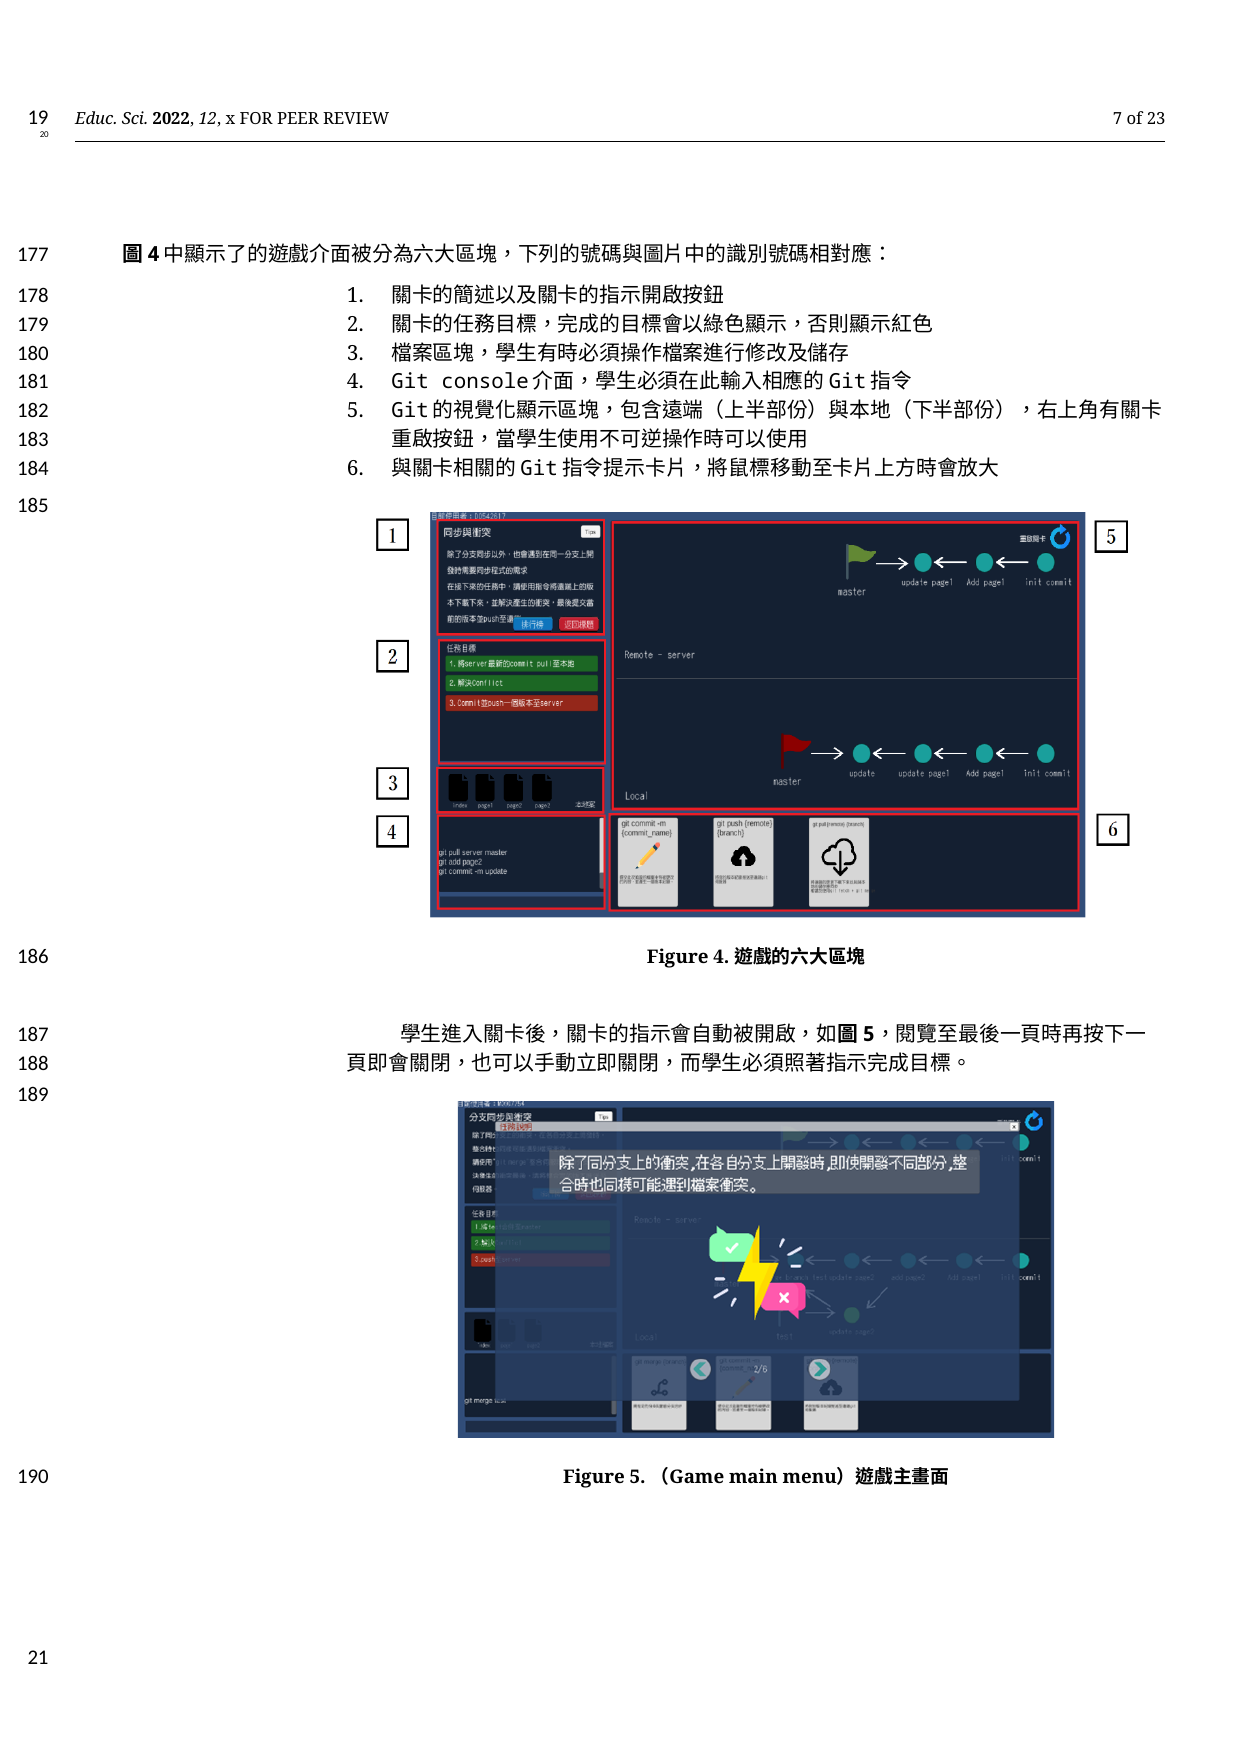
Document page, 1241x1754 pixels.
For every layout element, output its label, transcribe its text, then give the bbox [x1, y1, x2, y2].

list Git的視覺化顯示區塊，包含遠端（上半部份）與本地（下半部份），右上角有關卡重啟按鈕，當學生使用不可逆操作時可以使用 [347, 395, 1165, 452]
list 關卡的任務目標，完成的目標會以綠色顯示，否則顯示紅色 [347, 308, 1165, 337]
list 檔案區塊，學生有時必須操作檔案進行修改及儲存 [347, 337, 1165, 366]
list 與關卡相關的Git指令提示卡片，將鼠標移動至卡片上方時會放大 [347, 452, 1165, 481]
text Figure 4. 遊戲的六大區塊 [347, 943, 1165, 968]
text 圖4中顯示了的遊戲介面被分為六大區塊，下列的號碼與圖片中的識別號碼相對應： [75, 238, 1165, 267]
subtitle 學生進入關卡後，關卡的指示會自動被開啟，如圖5，閱覽至最後一頁時再按下一頁即會關閉，也可以手動立即關閉，而學生必須照著指示完成目標。 [347, 1018, 1165, 1076]
list Git console介面，學生必須在此輸入相應的Git指令 [347, 366, 1165, 395]
text Figure 5. （Game main menu）遊戲主畫面 [347, 1462, 1165, 1488]
list 關卡的簡述以及關卡的指示開啟按鈕 [347, 280, 1165, 308]
